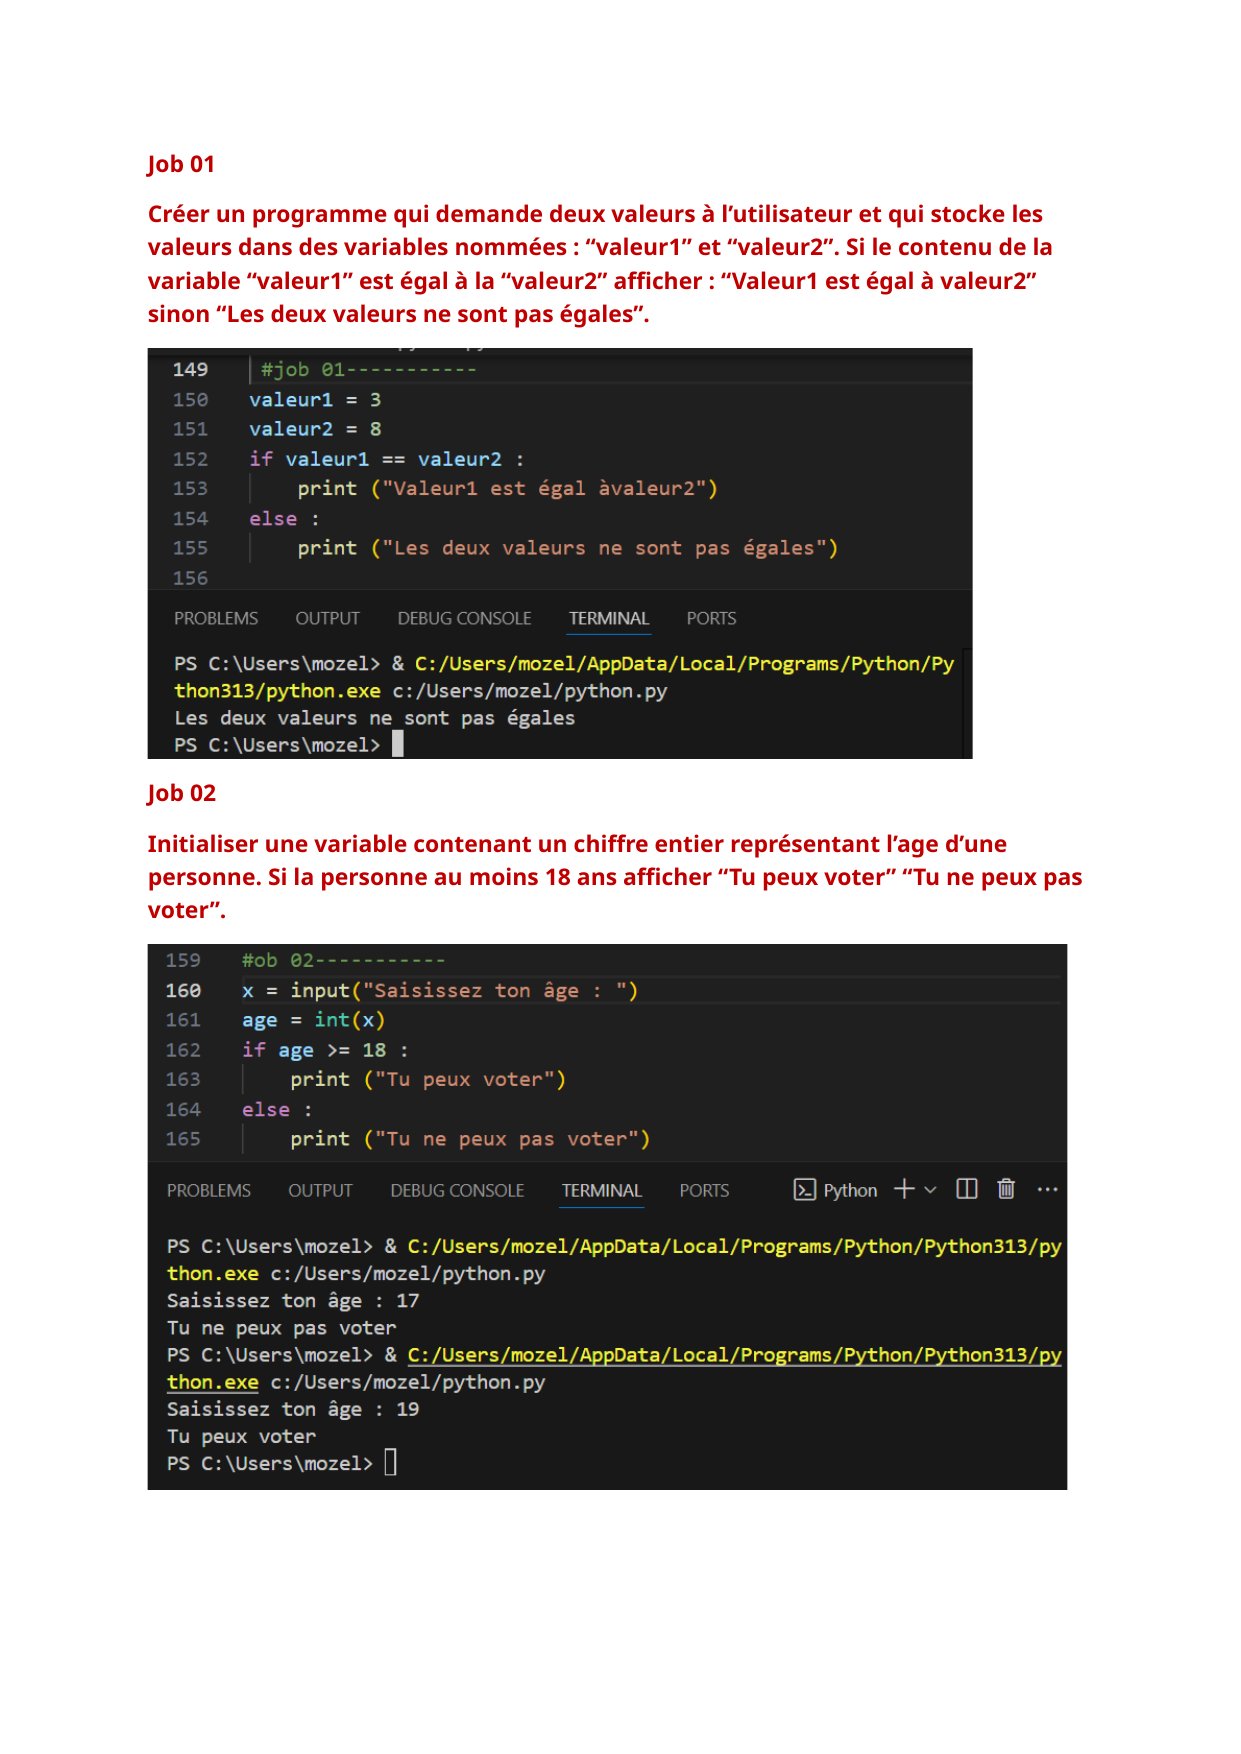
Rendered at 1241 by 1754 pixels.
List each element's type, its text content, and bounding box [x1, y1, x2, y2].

text Job 01 [148, 148, 1093, 179]
text Initialiser une variable contenant un chiffre entier représentant l’age d’une personne. Si la personne au moins 18 ans afficher “Tu peux voter” “Tu ne peux pas voter”. [148, 827, 1093, 926]
text Créer un programme qui demande deux valeurs à l’utilisateur et qui stocke les valeurs dans des variables nommées : “valeur1” et “valeur2”. Si le contenu de la variable “valeur1” est égal à la “valeur2” afficher : “Valeur1 est égal à valeur2” sinon “Les deux valeurs ne sont pas égales”. [148, 198, 1093, 329]
text Job 02 [148, 777, 1093, 809]
